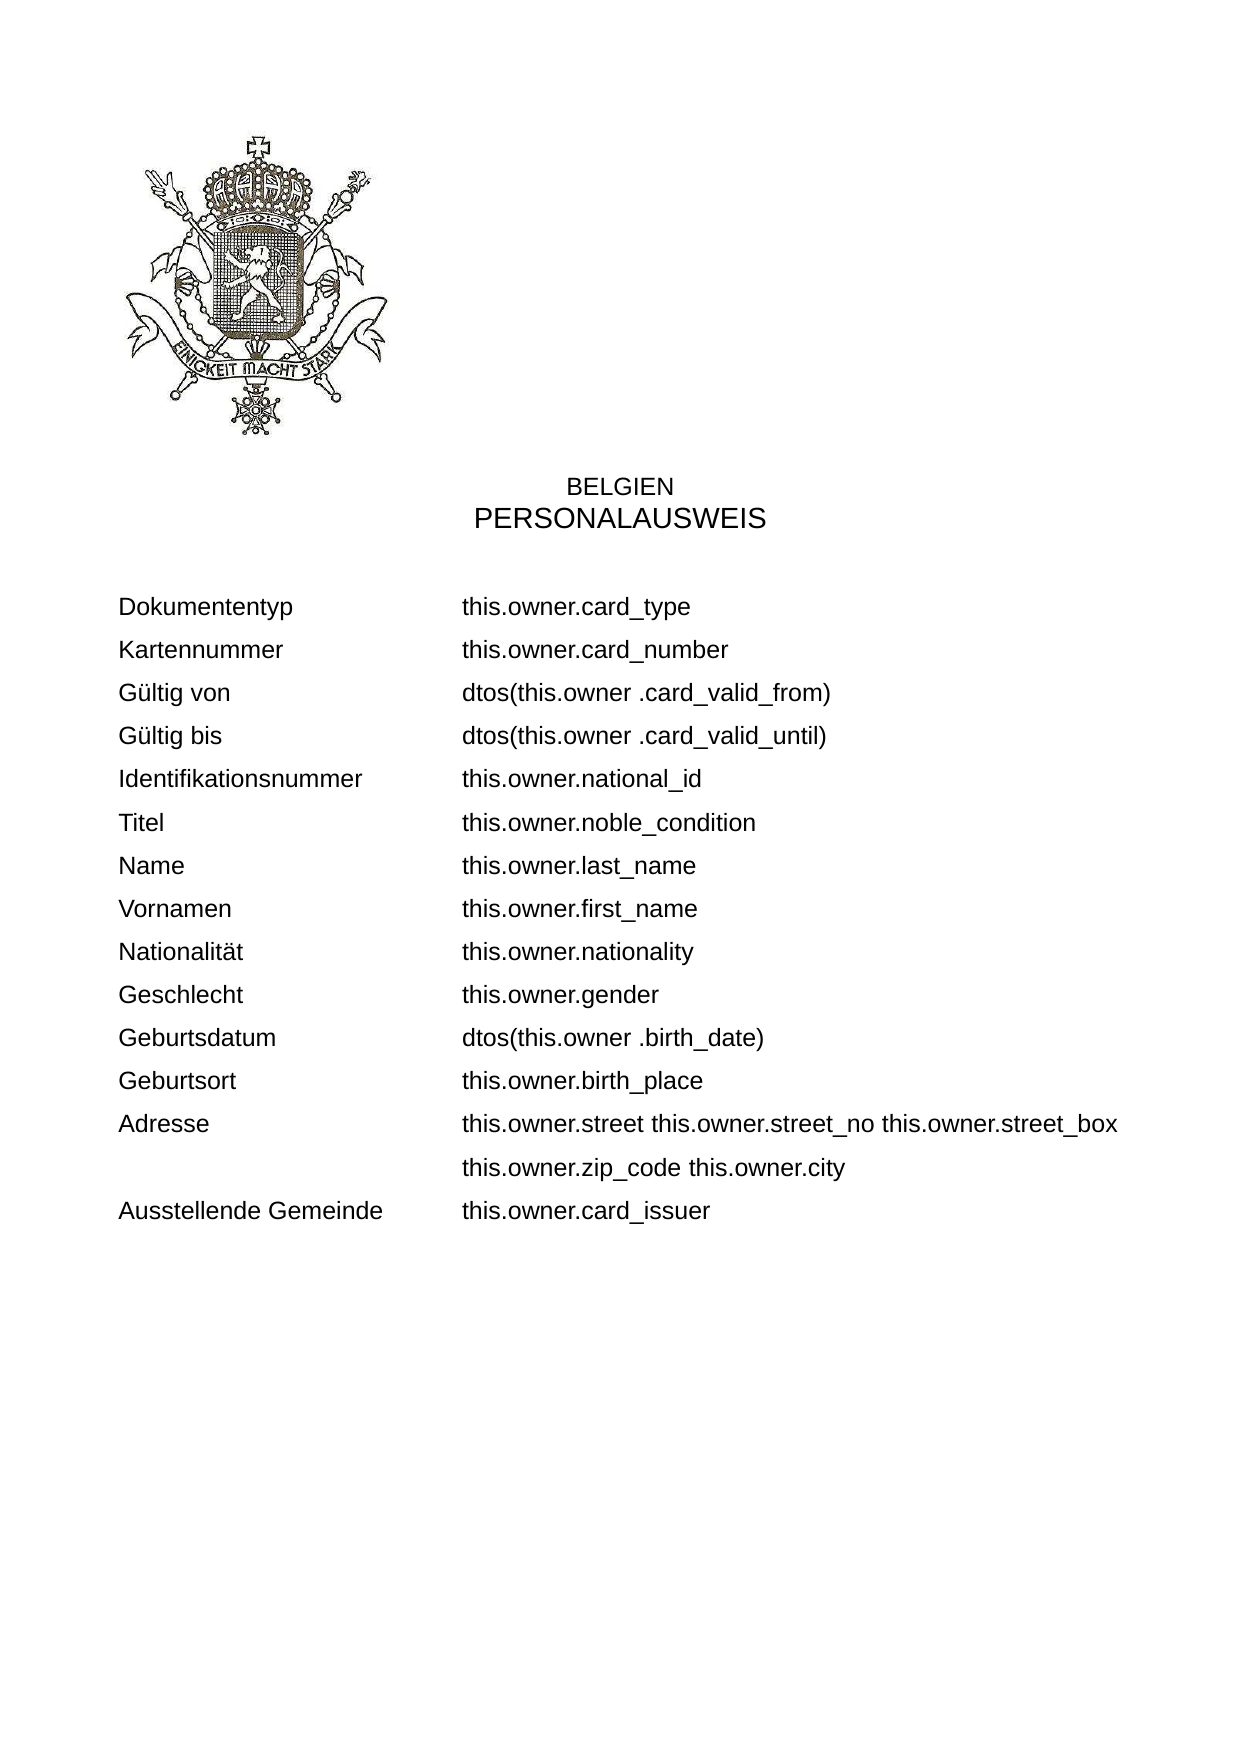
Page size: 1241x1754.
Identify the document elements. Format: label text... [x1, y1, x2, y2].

text Gültig von dtos(this.owner .card_valid_from) [118, 678, 1122, 707]
text Ausstellende Gemeinde this.owner.card_issuer [118, 1196, 1122, 1224]
text Geburtsort this.owner.birth_place [118, 1066, 1122, 1095]
text this.owner.zip_code this.owner.city [118, 1153, 1122, 1181]
text Geburtsdatum dtos(this.owner .birth_date) [118, 1023, 1122, 1052]
text Vornamen this.owner.first_name [118, 894, 1122, 923]
text Dokumententyp this.owner.card_type [118, 592, 1122, 621]
table_header [118, 118, 424, 472]
text Adresse this.owner.street this.owner.street_no this.owner.street_box [118, 1109, 1122, 1138]
text Gültig bis dtos(this.owner .card_valid_until) [118, 721, 1122, 750]
text BELGIEN [118, 472, 1122, 501]
text PERSONALAUSWEIS [118, 501, 1122, 534]
picture [99, 124, 411, 438]
text Titel this.owner.noble_condition [118, 808, 1122, 836]
text Name this.owner.last_name [118, 851, 1122, 879]
table_header [424, 118, 1123, 472]
text Geschlecht this.owner.gender [118, 980, 1122, 1009]
text Identifikationsnummer this.owner.national_id [118, 764, 1122, 793]
text Nationalität this.owner.nationality [118, 937, 1122, 966]
text Kartennummer this.owner.card_number [118, 635, 1122, 664]
